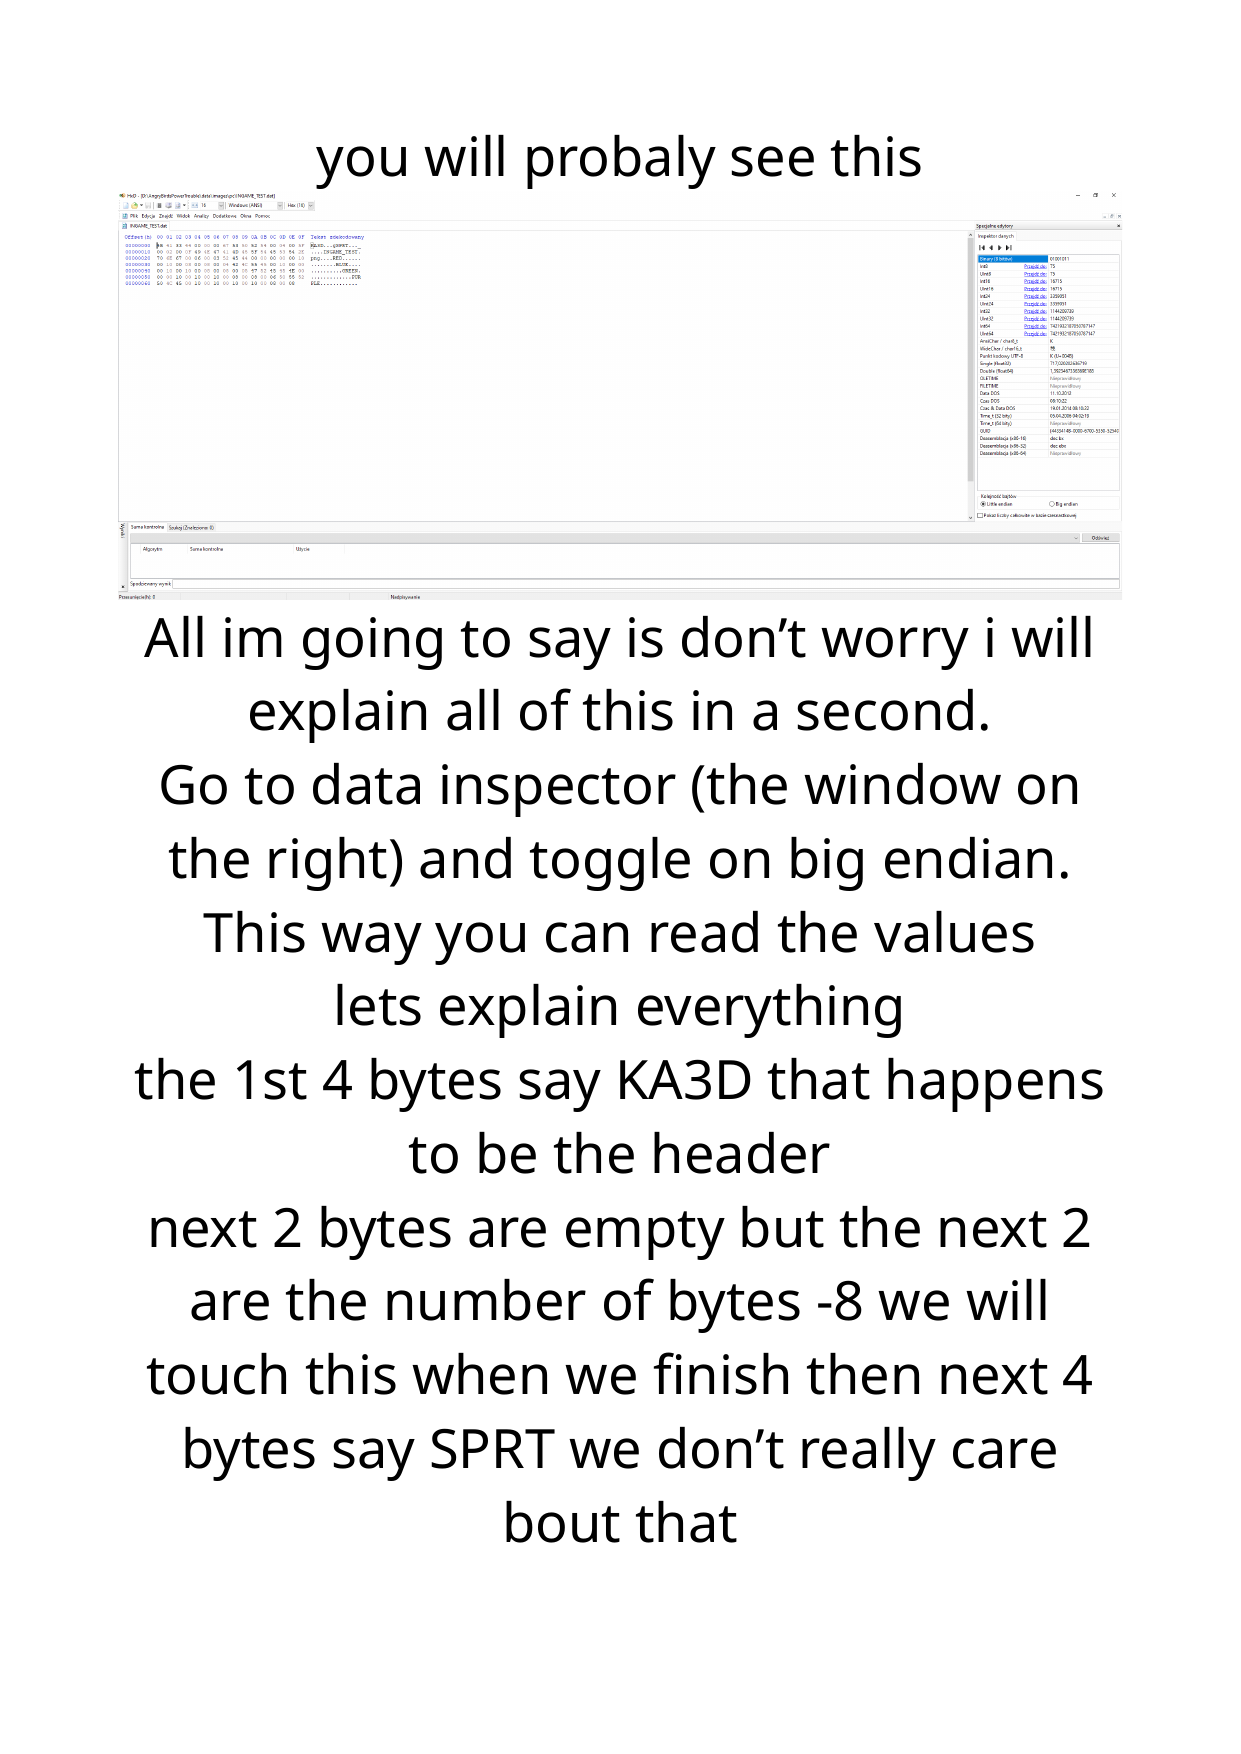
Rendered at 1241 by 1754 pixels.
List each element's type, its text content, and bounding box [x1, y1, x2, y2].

text next 2 bytes are empty but the next 2 are the number of bytes -8 we will touch this when we finish then next 4 bytes say SPRT we don’t really care bout that [118, 1189, 1122, 1558]
text you will probaly see this [118, 118, 1122, 191]
text the 1st 4 bytes say KA3D that happens to be the header [118, 1042, 1122, 1189]
text lets explain everything [118, 968, 1122, 1042]
text All im going to say is don’t worry i will explain all of this in a second. [118, 600, 1122, 747]
text Go to data inspector (the window on the right) and toggle on big endian. This way you can read the values [118, 747, 1122, 968]
picture [118, 191, 1123, 600]
